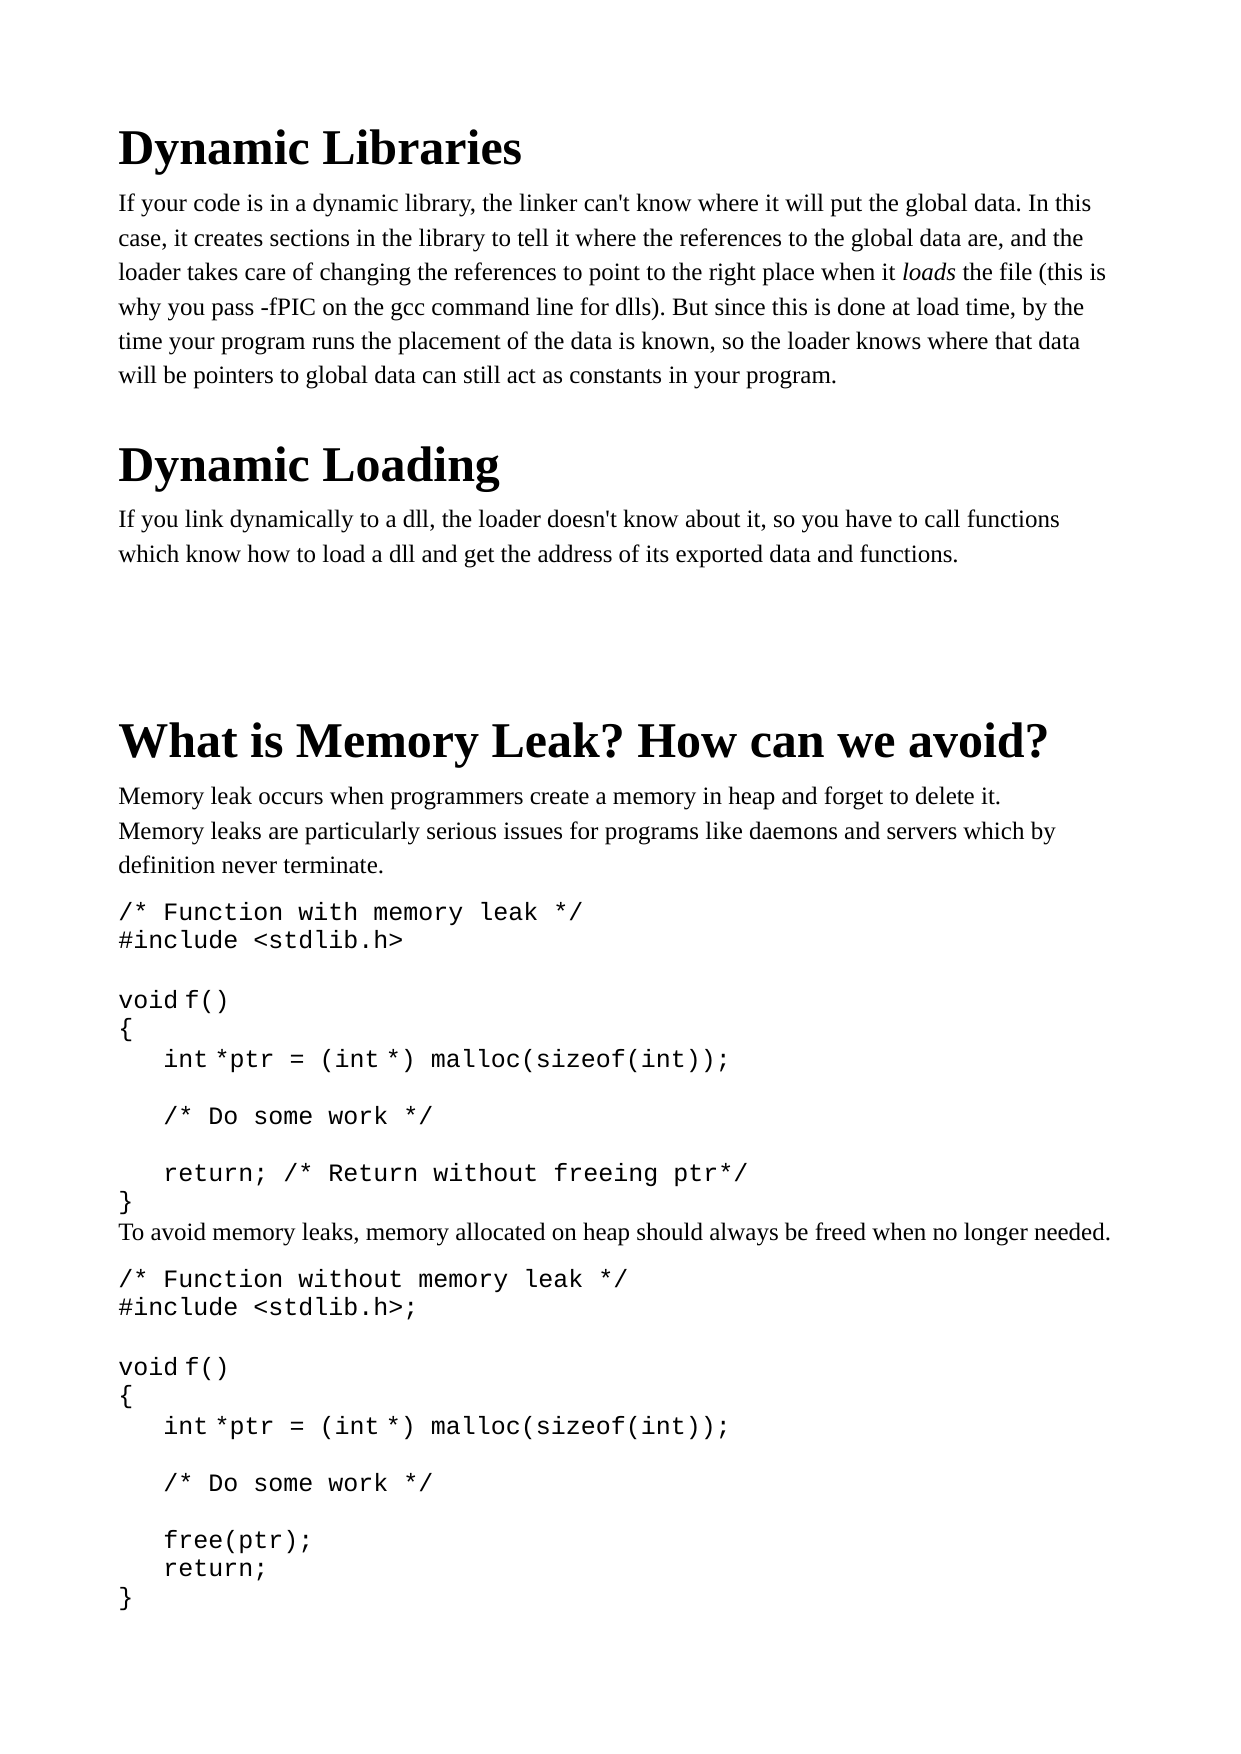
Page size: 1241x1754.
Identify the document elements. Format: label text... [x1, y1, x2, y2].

text If you link dynamically to a dll, the loader doesn't know about it, so you have to call functions which know how to load a dll and get the address of its exported data and functions. [118, 504, 1122, 568]
subtitle Dynamic Loading [118, 434, 1122, 492]
text Memory leak occurs when programmers create a memory in heap and forget to delete it. Memory leaks are particularly serious issues for programs like daemons and servers which by definition never terminate. [118, 781, 1122, 879]
text To avoid memory leaks, memory allocated on heap should always be freed when no longer needed. [118, 1217, 1122, 1246]
table_header /* Function with memory leak */ #include <stdlib.h> void f() { int *ptr = (int *) malloc(sizeof(int)); /* Do some work */ return; /* Return without freeing ptr*/ } [118, 899, 758, 1217]
table_header /* Function without memory leak */ #include <stdlib.h>; void f() { int *ptr = (int *) malloc(sizeof(int)); /* Do some work */ free(ptr); return; } [118, 1266, 741, 1612]
text If your code is in a dynamic library, the linker can't know where it will put the global data. In this case, it creates sections in the library to tell it where the references to the global data are, and the loader takes care of changing the references to point to the right place when it loads the file (this is why you pass -fPIC on the gcc command line for dlls). But since this is done at load time, by the time your program runs the placement of the data is known, so the loader knows where that data will be pointers to global data can still act as constants in your program. [118, 188, 1122, 389]
subtitle Dynamic Libraries [118, 118, 1122, 176]
subtitle What is Memory Leak? How can we avoid? [118, 711, 1122, 769]
